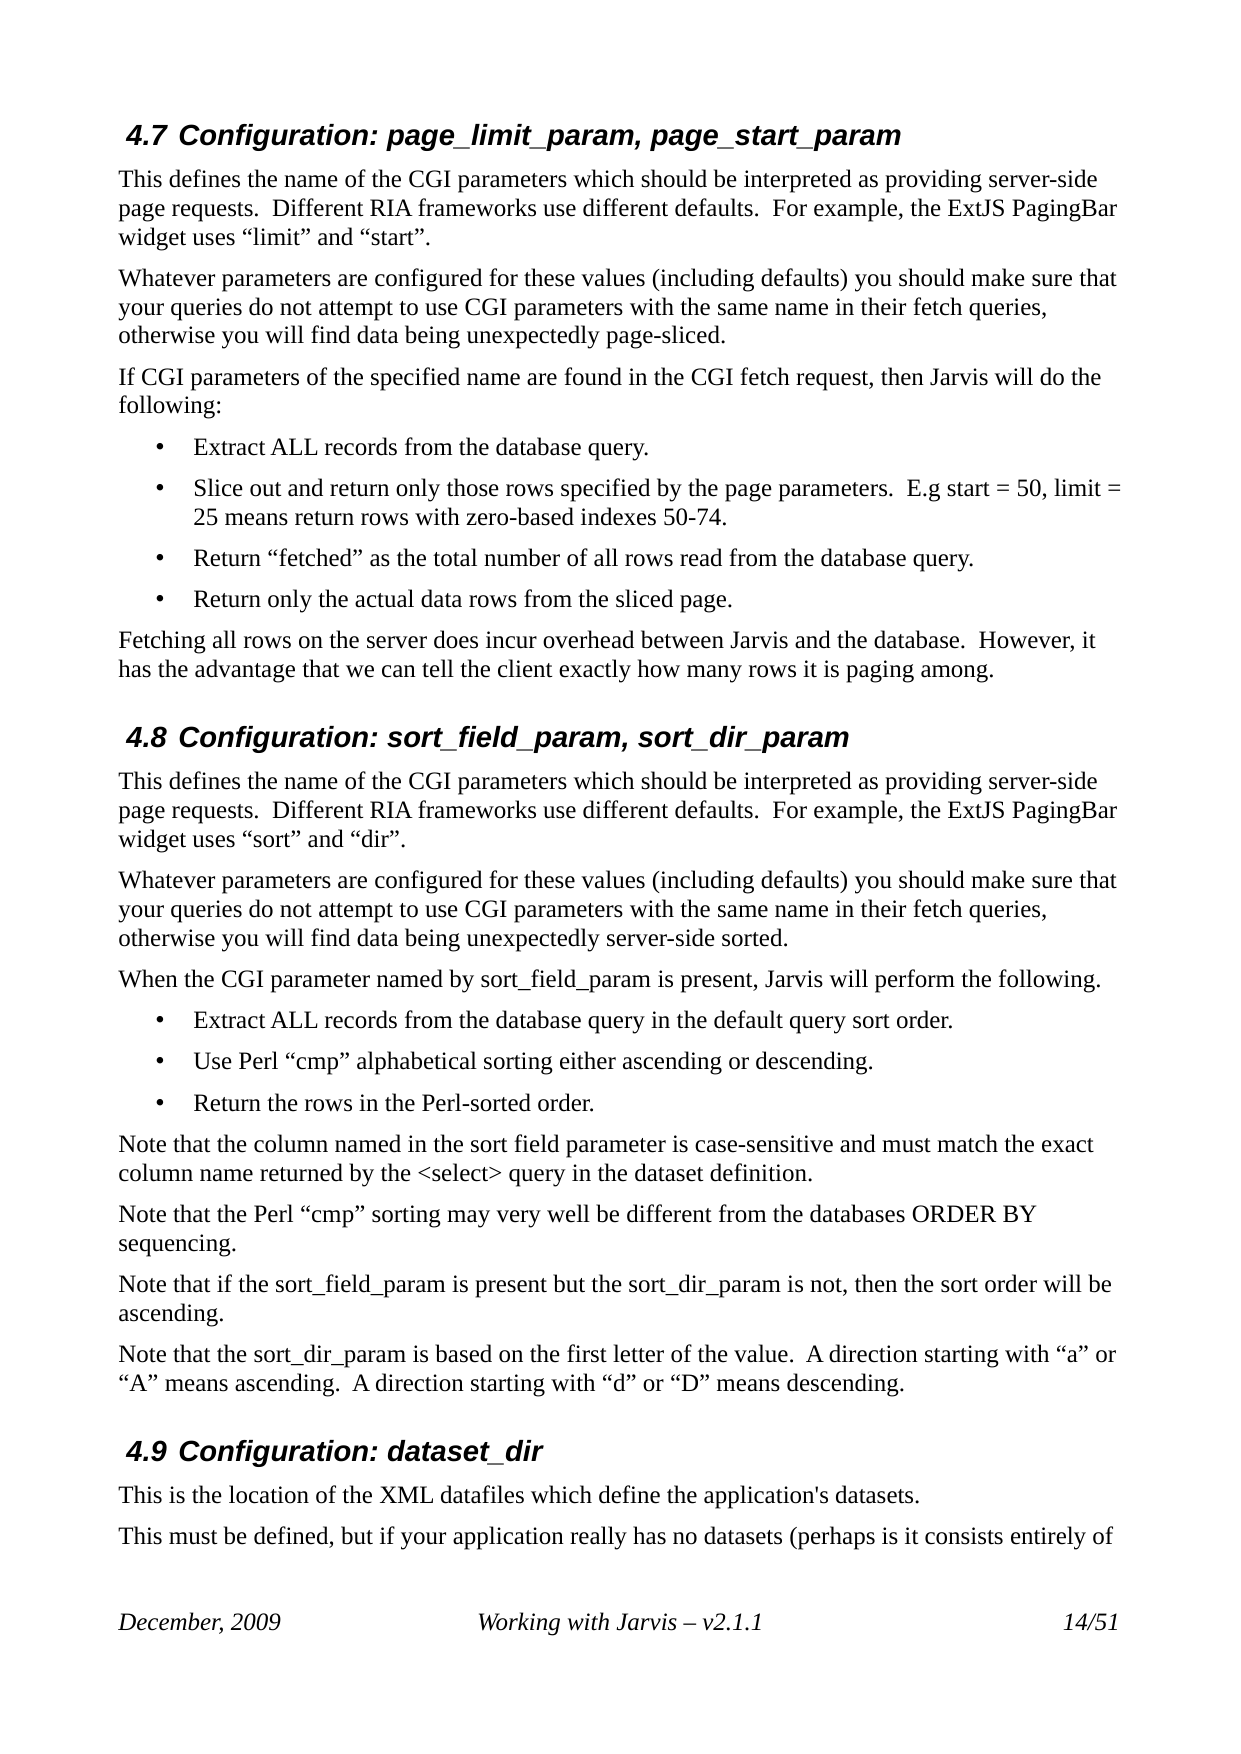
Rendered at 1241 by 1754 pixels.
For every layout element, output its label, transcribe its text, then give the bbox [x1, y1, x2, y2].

text This defines the name of the CGI parameters which should be interpreted as providing server-side page requests. Different RIA frameworks use different defaults. For example, the ExtJS PagingBar widget uses “sort” and “dir”. [118, 766, 1122, 853]
text When the CGI parameter named by sort_field_param is present, Jarvis will perform the following. [118, 964, 1122, 993]
subtitle Configuration: dataset_dir [118, 1434, 1122, 1467]
subtitle Configuration: page_limit_param, page_start_param [118, 118, 1122, 152]
text This defines the name of the CGI parameters which should be interpreted as providing server-side page requests. Different RIA frameworks use different defaults. For example, the ExtJS PagingBar widget uses “limit” and “start”. [118, 164, 1122, 250]
text This must be defined, but if your application really has no datasets (perhaps is it consists entirely of [118, 1521, 1122, 1550]
list Slice out and return only those rows specified by the page parameters. E.g start = 50, limit = 25 means return rows with zero-based indexes 50-74. [156, 473, 1122, 530]
text Whatever parameters are configured for these values (including defaults) you should make sure that your queries do not attempt to use CGI parameters with the same name in their fetch queries, otherwise you will find data being unexpectedly page-sliced. [118, 263, 1122, 349]
list Return only the actual data rows from the sliced page. [156, 584, 1122, 613]
text Note that if the sort_field_param is present but the sort_dir_param is not, then the sort order will be ascending. [118, 1269, 1122, 1326]
text Note that the sort_dir_param is based on the first letter of the value. A direction starting with “a” or “A” means ascending. A direction starting with “d” or “D” means descending. [118, 1339, 1122, 1396]
text Note that the Perl “cmp” sorting may very well be different from the databases ORDER BY sequencing. [118, 1199, 1122, 1256]
text Fetching all rows on the server does incur overhead between Jarvis and the database. However, it has the advantage that we can tell the client exactly how many rows it is paging among. [118, 625, 1122, 683]
list Extract ALL records from the database query in the default query sort order. [156, 1005, 1122, 1034]
list Use Perl “cmp” alphabetical sorting either ascending or descending. [156, 1046, 1122, 1075]
text Note that the column named in the sort field parameter is case-sensitive and must match the exact column name returned by the <select> query in the dataset definition. [118, 1129, 1122, 1186]
list Return the rows in the Perl-sorted order. [156, 1088, 1122, 1116]
list Return “fetched” as the total number of all rows read from the database query. [156, 543, 1122, 572]
list Extract ALL records from the database query. [156, 432, 1122, 460]
text If CGI parameters of the specified name are found in the CGI fetch request, then Jarvis will do the following: [118, 362, 1122, 419]
text This is the location of the XML datafiles which define the application's datasets. [118, 1480, 1122, 1509]
subtitle Configuration: sort_field_param, sort_dir_param [118, 720, 1122, 754]
text Whatever parameters are configured for these values (including defaults) you should make sure that your queries do not attempt to use CGI parameters with the same name in their fetch queries, otherwise you will find data being unexpectedly server-side sorted. [118, 865, 1122, 951]
